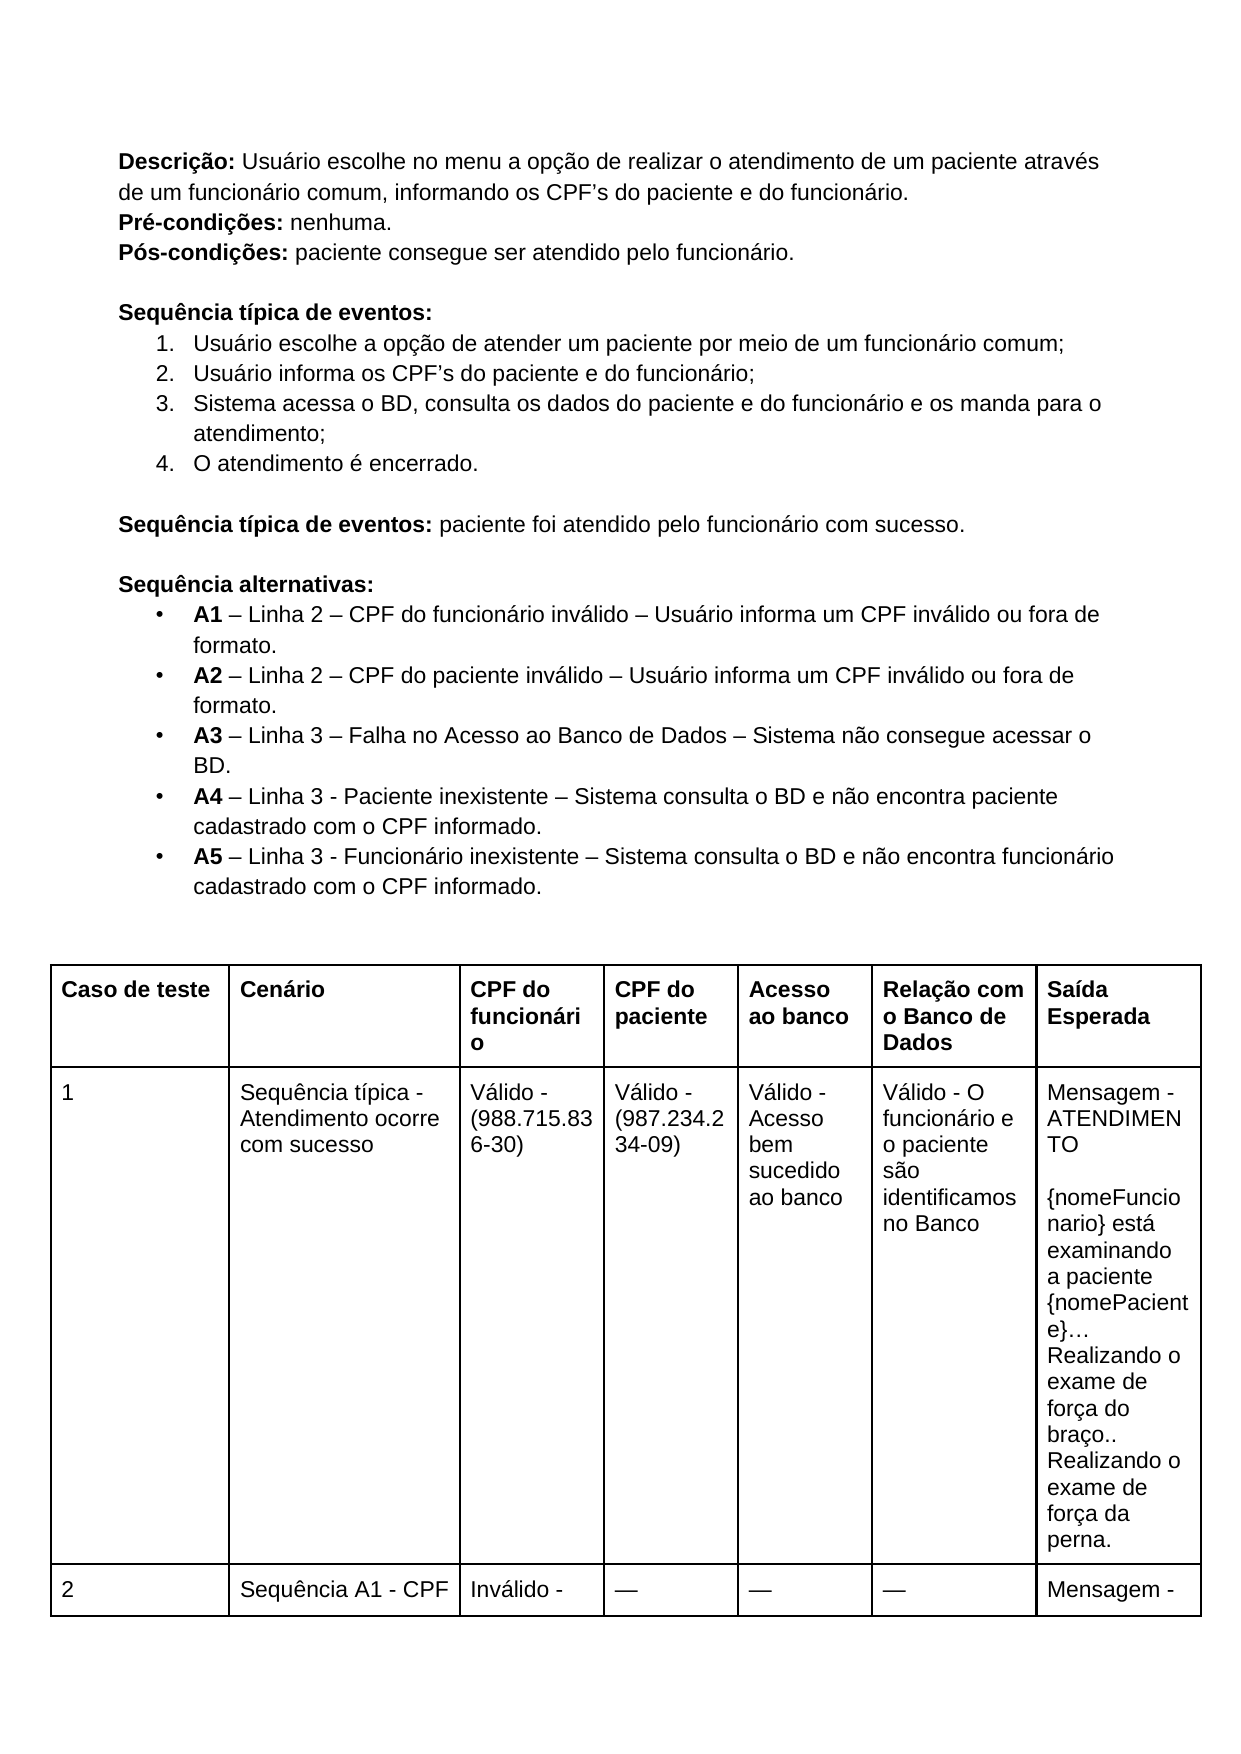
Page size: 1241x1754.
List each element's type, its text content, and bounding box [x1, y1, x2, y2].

list Usuário escolhe a opção de atender um paciente por meio de um funcionário comum; [156, 329, 1122, 356]
list A1 – Linha 2 – CPF do funcionário inválido – Usuário informa um CPF inválido ou fora de formato. [156, 601, 1122, 658]
list O atendimento é encerrado. [156, 450, 1122, 477]
table_header Acesso ao banco [739, 966, 871, 1066]
table_header Relação com o Banco de Dados [873, 966, 1035, 1066]
table_cell Sequência A1 - CPF [230, 1565, 459, 1614]
table_cell — [605, 1565, 737, 1614]
table_cell Mensagem - ATENDIMENTO {nomeFuncionario} está examinando a paciente {nomePaciente}… Realizando o exame de força do braço.. Realizando o exame de força da perna. [1038, 1068, 1200, 1563]
table_cell Sequência típica - Atendimento ocorre com sucesso [230, 1068, 459, 1563]
table_cell Mensagem [1038, 1565, 1200, 1614]
text Sequência típica de eventos: paciente foi atendido pelo funcionário com sucesso. [118, 511, 1122, 537]
table_header Cenário [230, 966, 459, 1066]
table_cell — [739, 1565, 871, 1614]
list A3 – Linha 3 – Falha no Acesso ao Banco de Dados – Sistema não consegue acessar o BD. [156, 722, 1122, 779]
text Pré-condições: nenhuma. [118, 209, 1122, 235]
text Descrição: Usuário escolhe no menu a opção de realizar o atendimento de um paciente através de um funcionário comum, informando os CPF’s do paciente e do funcionário. [118, 148, 1122, 205]
text Pós-condições: paciente consegue ser atendido pelo funcionário. [118, 239, 1122, 265]
table_header CPF do funcionário [461, 966, 603, 1066]
table_cell Válido - O funcionário e o paciente são identificamos no Banco [873, 1068, 1035, 1563]
table_header Caso de teste [52, 966, 228, 1066]
list Sistema acessa o BD, consulta os dados do paciente e do funcionário e os manda para o atendimento; [156, 390, 1122, 447]
table_header Saída Esperada [1038, 966, 1200, 1066]
table_cell 1 [52, 1068, 228, 1563]
table_cell Válido - Acesso bem sucedido ao banco [739, 1068, 871, 1563]
table_header CPF do paciente [605, 966, 737, 1066]
list A4 – Linha 3 - Paciente inexistente – Sistema consulta o BD e não encontra paciente cadastrado com o CPF informado. [156, 783, 1122, 839]
table_cell 2 [52, 1565, 228, 1614]
list Usuário informa os CPF’s do paciente e do funcionário; [156, 360, 1122, 386]
text Sequência alternativas: [118, 571, 1122, 598]
table_cell Válido - (987.234.234-09) [605, 1068, 737, 1563]
table_cell — [873, 1565, 1035, 1614]
text Sequência típica de eventos: [118, 299, 1122, 326]
list A5 – Linha 3 - Funcionário inexistente – Sistema consulta o BD e não encontra funcionário cadastrado com o CPF informado. [156, 843, 1122, 900]
table_cell Válido - (988.715.836-30) [461, 1068, 603, 1563]
table_cell Inválido [461, 1565, 603, 1614]
list A2 – Linha 2 – CPF do paciente inválido – Usuário informa um CPF inválido ou fora de formato. [156, 662, 1122, 718]
